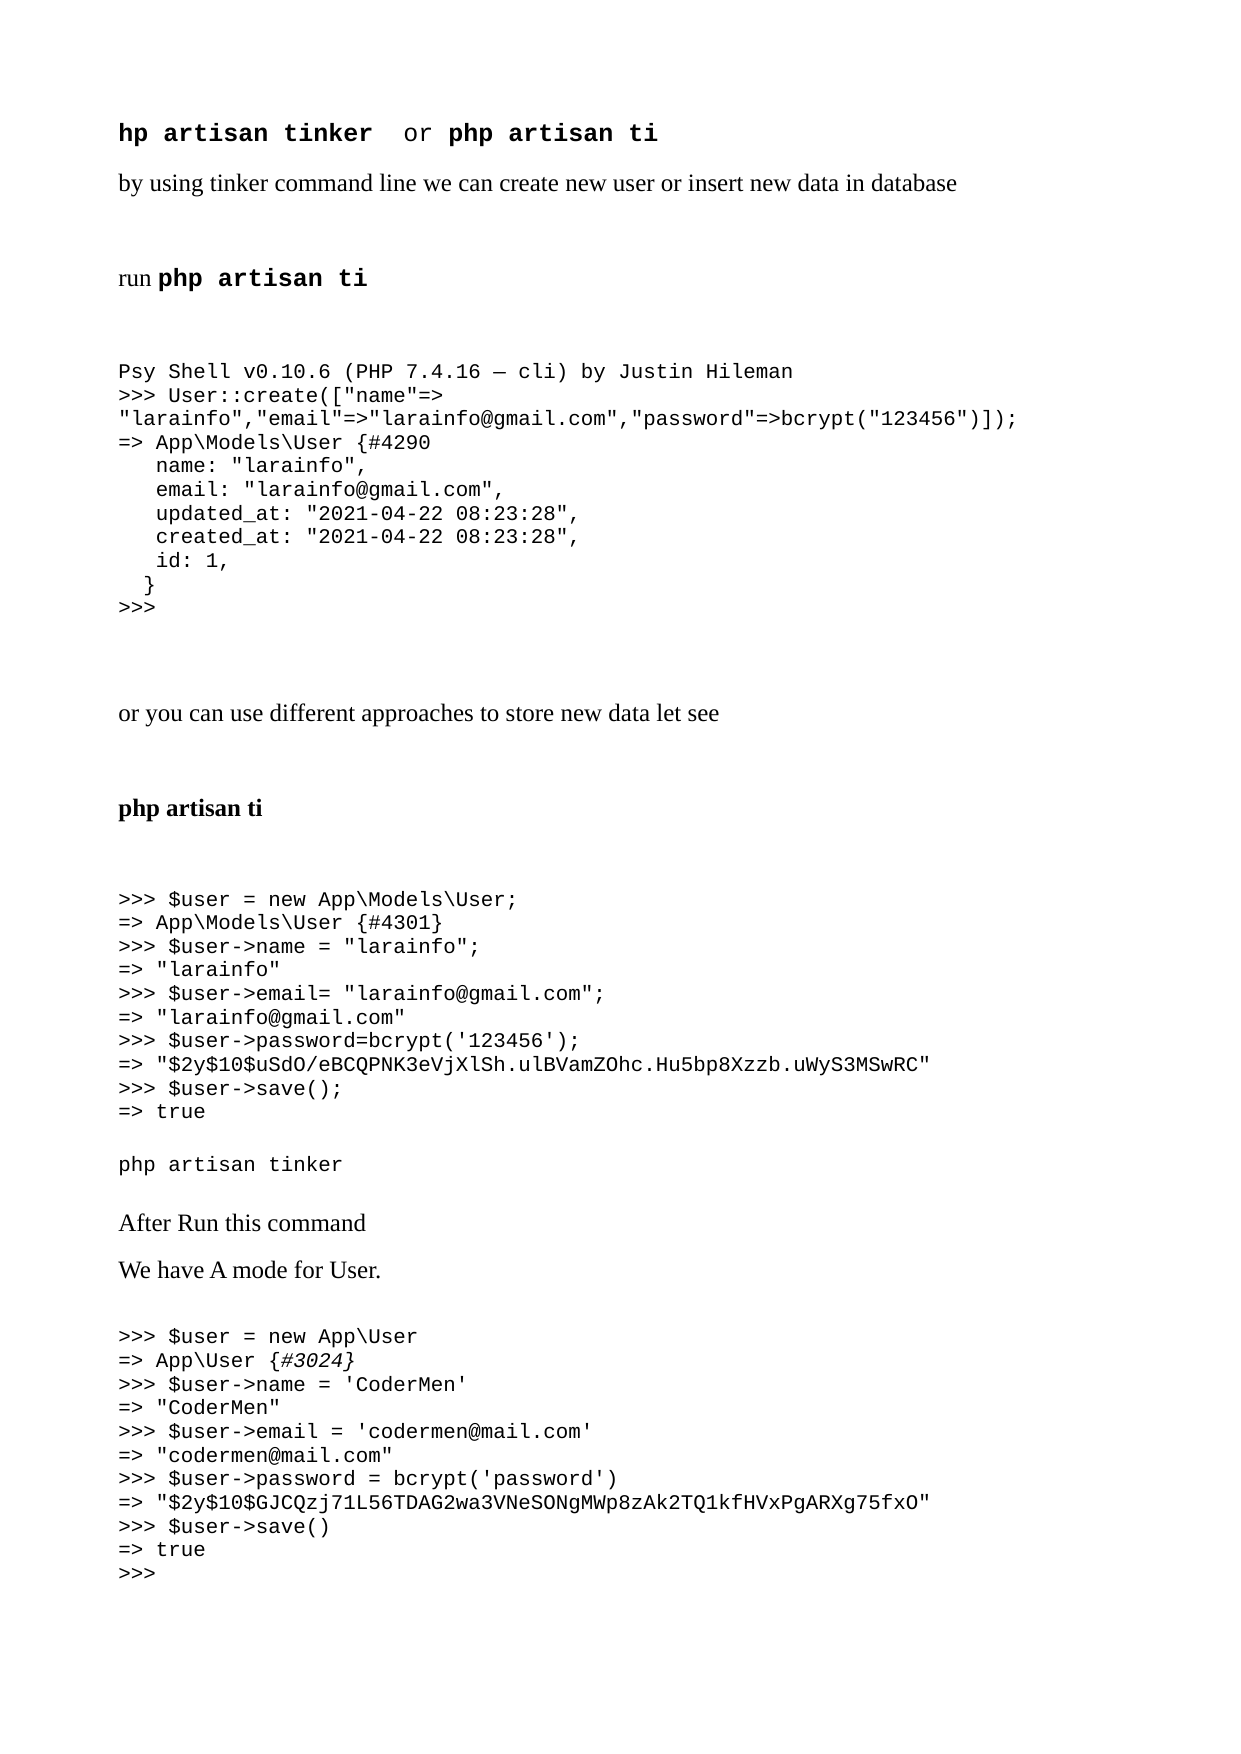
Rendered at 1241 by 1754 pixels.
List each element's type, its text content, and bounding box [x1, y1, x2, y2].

text >>> $user->save(); [118, 1078, 1122, 1101]
text or you can use different approaches to store new data let see [118, 698, 1122, 727]
text >>> $user->password = bcrypt('password') [118, 1468, 1122, 1492]
text => true [118, 1101, 1122, 1125]
text >>> $user->save() [118, 1516, 1122, 1539]
text We have A mode for User. [118, 1255, 1122, 1284]
text php artisan tinker [118, 1154, 1122, 1178]
text Psy Shell v0.10.6 (PHP 7.4.16 — cli) by Justin Hileman [118, 361, 1122, 384]
text name: "larainfo", [118, 456, 1122, 479]
text => true [118, 1539, 1122, 1563]
text >>> $user->email = 'codermen@mail.com' [118, 1421, 1122, 1445]
text >>> $user->name = 'CoderMen' [118, 1374, 1122, 1397]
text >>> User::create(["name"=> "larainfo","email"=>"larainfo@gmail.com","password"=>bcrypt("123456")]); [118, 384, 1122, 432]
text >>> [118, 597, 1122, 621]
text >>> $user->password=bcrypt('123456'); [118, 1030, 1122, 1054]
text => "$2y$10$uSdO/eBCQPNK3eVjXlSh.ulBVamZOhc.Hu5bp8Xzzb.uWyS3MSwRC" [118, 1054, 1122, 1078]
text >>> $user = new App\Models\User; [118, 888, 1122, 912]
text php artisan ti [118, 793, 1122, 822]
text >>> $user->email= "larainfo@gmail.com"; [118, 983, 1122, 1007]
text } [118, 574, 1122, 597]
text email: "larainfo@gmail.com", [118, 479, 1122, 503]
text => "larainfo@gmail.com" [118, 1007, 1122, 1030]
text => "CoderMen" [118, 1397, 1122, 1421]
text After Run this command [118, 1208, 1122, 1236]
text => App\Models\User {#4290 [118, 432, 1122, 456]
text >>> [118, 1563, 1122, 1587]
text id: 1, [118, 550, 1122, 574]
text => App\Models\User {#4301} [118, 912, 1122, 936]
text updated_at: "2021-04-22 08:23:28", [118, 503, 1122, 526]
text => "$2y$10$GJCQzj71L56TDAG2wa3VNeSONgMWp8zAk2TQ1kfHVxPgARXg75fxO" [118, 1492, 1122, 1516]
text >>> $user->name = "larainfo"; [118, 936, 1122, 959]
text => "codermen@mail.com" [118, 1445, 1122, 1468]
text run php artisan ti [118, 263, 1122, 294]
text => App\User {#3024} [118, 1350, 1122, 1374]
text created_at: "2021-04-22 08:23:28", [118, 526, 1122, 550]
text => "larainfo" [118, 959, 1122, 983]
text hp artisan tinker or php artisan ti [118, 118, 1122, 149]
text by using tinker command line we can create new user or insert new data in database [118, 168, 1122, 197]
text >>> $user = new App\User [118, 1326, 1122, 1350]
